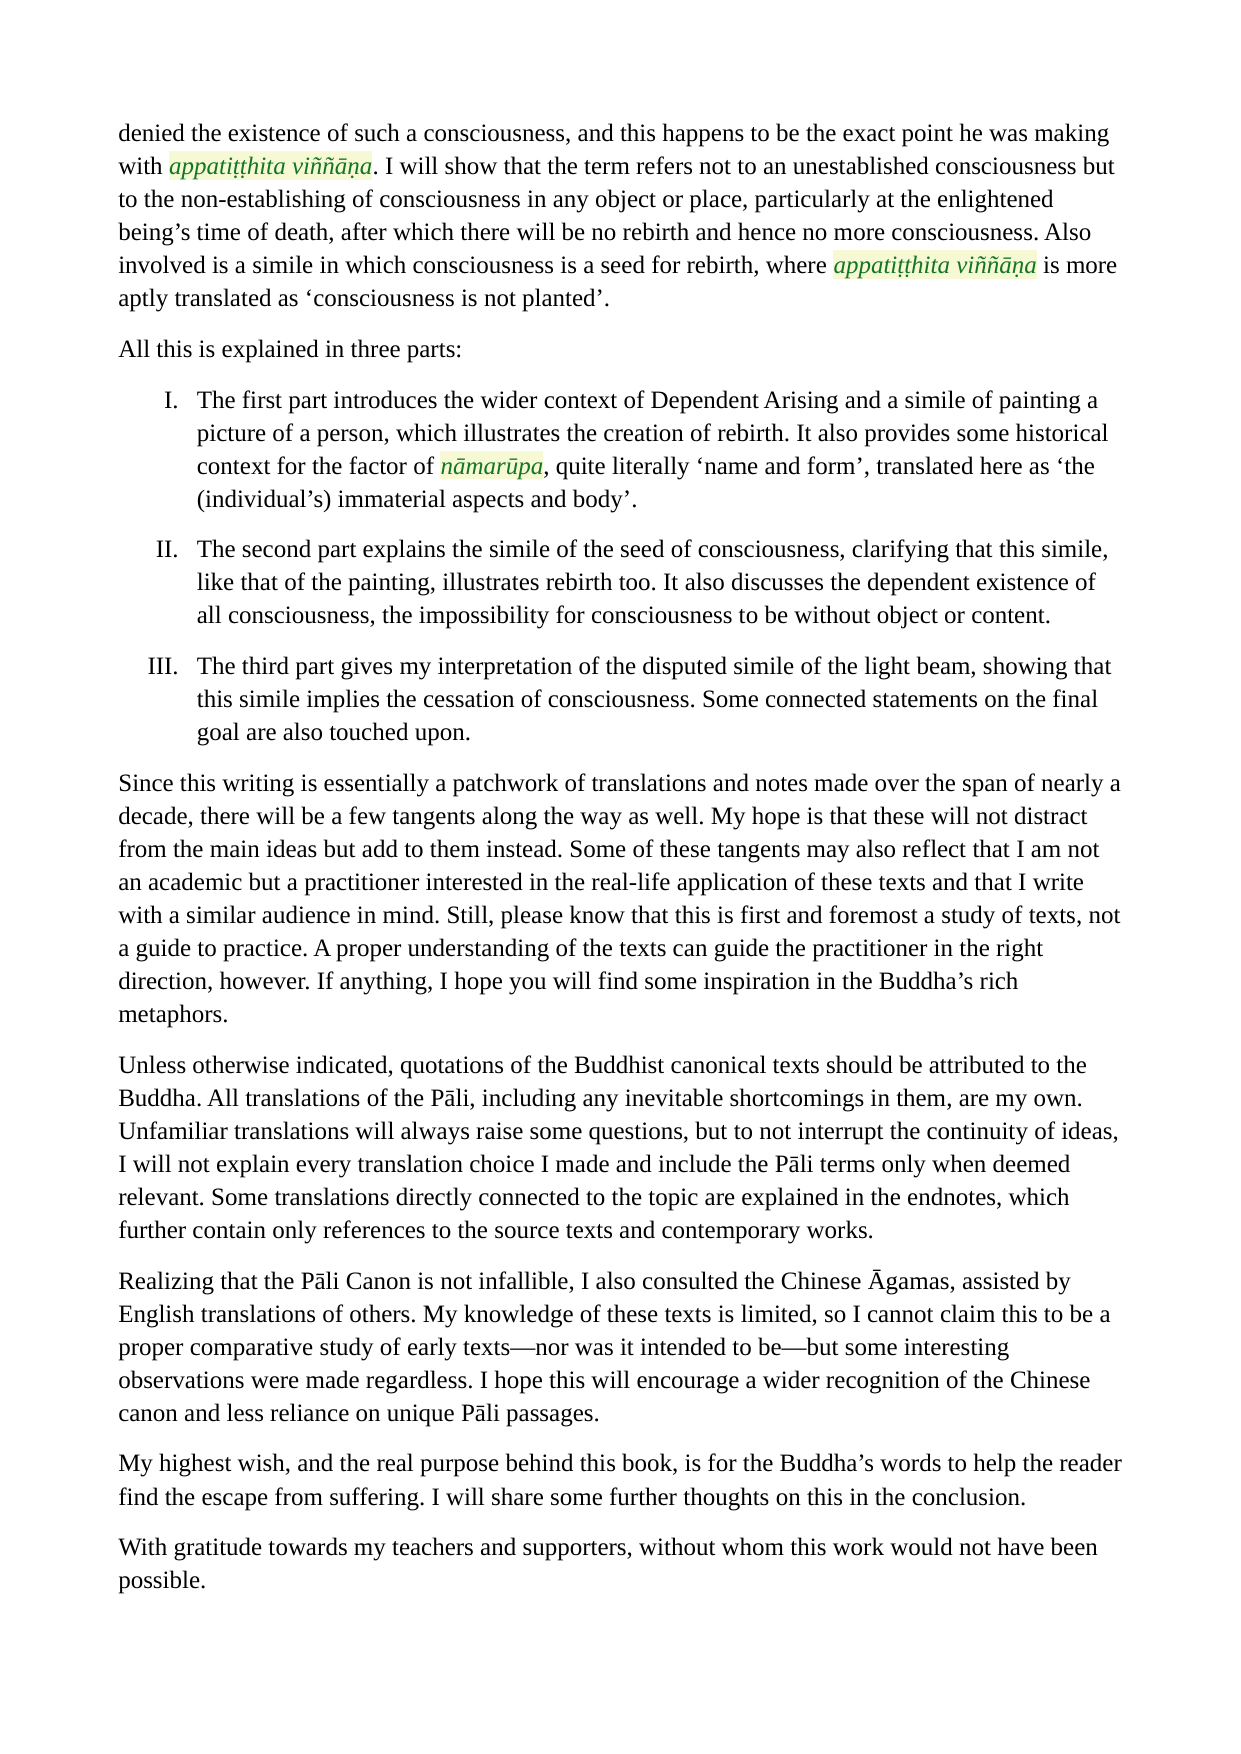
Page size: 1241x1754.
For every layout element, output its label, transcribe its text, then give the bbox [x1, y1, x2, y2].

text Since this writing is essentially a patchwork of translations and notes made over the span of nearly a decade, there will be a few tangents along the way as well. My hope is that these will not distract from the main ideas but add to them instead. Some of these tangents may also reflect that I am not an academic but a practitioner interested in the real-life application of these texts and that I write with a similar audience in mind. Still, please know that this is first and foremost a study of texts, not a guide to practice. A proper understanding of the texts can guide the practitioner in the right direction, however. If anything, I hope you will find some inspiration in the Buddha’s rich metaphors. [118, 768, 1122, 1028]
list The second part explains the simile of the seed of consciousness, clarifying that this simile, like that of the painting, illustrates rebirth too. It also discusses the dependent existence of all consciousness, the impossibility for consciousness to be without object or content. [178, 534, 1122, 629]
text My highest wish, and the real purpose behind this book, is for the Buddha’s words to help the reader find the escape from suffering. I will share some further thoughts on this in the conclusion. [118, 1448, 1122, 1510]
text With gratitude towards my teachers and supporters, without whom this work would not have been possible. [118, 1532, 1122, 1594]
text Realizing that the Pāli Canon is not infallible, I also consulted the Chinese Āgamas, assisted by English translations of others. My knowledge of these texts is limited, so I cannot claim this to be a proper comparative study of early texts—nor was it intended to be—but some interesting observations were made regardless. I hope this will encourage a wider recognition of the Chinese canon and less reliance on unique Pāli passages. [118, 1266, 1122, 1427]
text All this is explained in three parts: [118, 334, 1122, 363]
list The third part gives my interpretation of the disputed simile of the light beam, showing that this simile implies the cessation of consciousness. Some connected statements on the final goal are also touched upon. [178, 651, 1122, 746]
text denied the existence of such a consciousness, and this happens to be the exact point he was making with appatiṭṭhita viññāṇa. I will show that the term refers not to an unestablished consciousness but to the non-establishing of consciousness in any object or place, particularly at the enlightened being’s time of death, after which there will be no rebirth and hence no more consciousness. Also involved is a simile in which consciousness is a seed for rebirth, where appatiṭṭhita viññāṇa is more aptly translated as ‘consciousness is not planted’. [118, 118, 1122, 312]
text Unless otherwise indicated, quotations of the Buddhist canonical texts should be attributed to the Buddha. All translations of the Pāli, including any inevitable shortcomings in them, are my own. Unfamiliar translations will always raise some questions, but to not interrupt the continuity of ideas, I will not explain every translation choice I made and include the Pāli terms only when deemed relevant. Some translations directly connected to the topic are explained in the endnotes, which further contain only references to the source texts and contemporary works. [118, 1050, 1122, 1244]
list The first part introduces the wider context of Dependent Arising and a simile of painting a picture of a person, which illustrates the creation of rebirth. It also provides some historical context for the factor of nāmarūpa, quite literally ‘name and form’, translated here as ‘the (individual’s) immaterial aspects and body’. [178, 385, 1122, 512]
